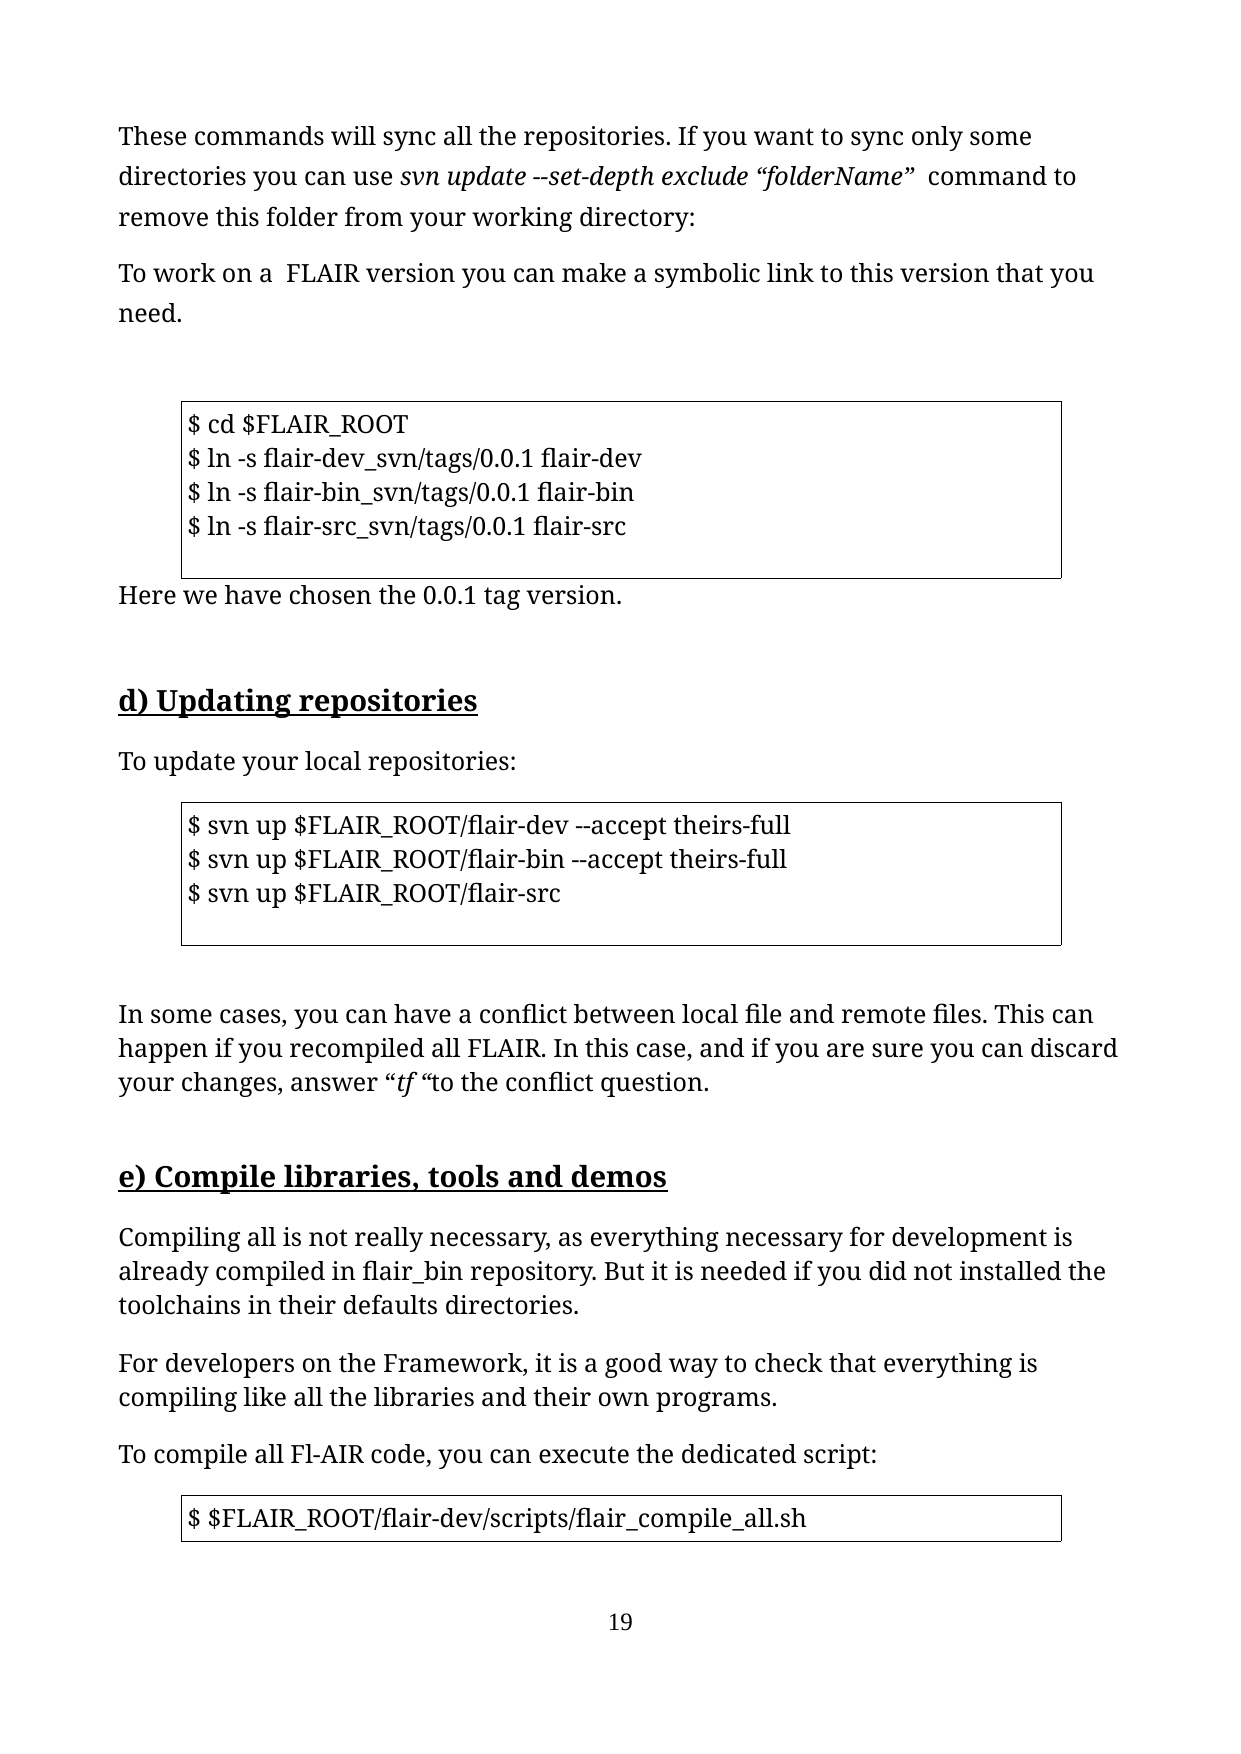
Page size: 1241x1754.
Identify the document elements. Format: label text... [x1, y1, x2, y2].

table_header $ svn up $FLAIR_ROOT/flair-dev --accept theirs-full $ svn up $FLAIR_ROOT/flair-bin --accept theirs-full $ svn up $FLAIR_ROOT/flair-src [182, 803, 1061, 945]
text In some cases, you can have a conflict between local file and remote files. This can happen if you recompiled all FLAIR. In this case, and if you are sure you can discard your changes, answer “tf “to the conflict question. [118, 997, 1122, 1099]
text To compile all Fl-AIR code, you can execute the dedicated script: [118, 1437, 1122, 1471]
table_header $ $FLAIR_ROOT/flair-dev/scripts/flair_compile_all.sh [182, 1496, 1061, 1541]
text Compiling all is not really necessary, as everything necessary for development is already compiled in flair_bin repository. But it is needed if you did not installed the toolchains in their defaults directories. [118, 1219, 1122, 1322]
text To update your local repositories: [118, 744, 1122, 778]
text e) Compile libraries, tools and demos [118, 1156, 1122, 1196]
text d) Updating repositories [118, 681, 1122, 720]
table_header $ cd $FLAIR_ROOT $ ln -s flair-dev_svn/tags/0.0.1 flair-dev $ ln -s flair-bin_svn/tags/0.0.1 flair-bin $ ln -s flair-src_svn/tags/0.0.1 flair-src [182, 402, 1061, 578]
text For developers on the Framework, it is a good way to check that everything is compiling like all the libraries and their own programs. [118, 1345, 1122, 1413]
text These commands will sync all the repositories. If you want to sync only some directories you can use svn update --set-depth exclude “folderName” command to remove this folder from your working directory: [118, 118, 1122, 234]
text To work on a FLAIR version you can make a symbolic link to this version that you need. [118, 255, 1122, 330]
text Here we have chosen the 0.0.1 tag version. [118, 578, 1122, 612]
